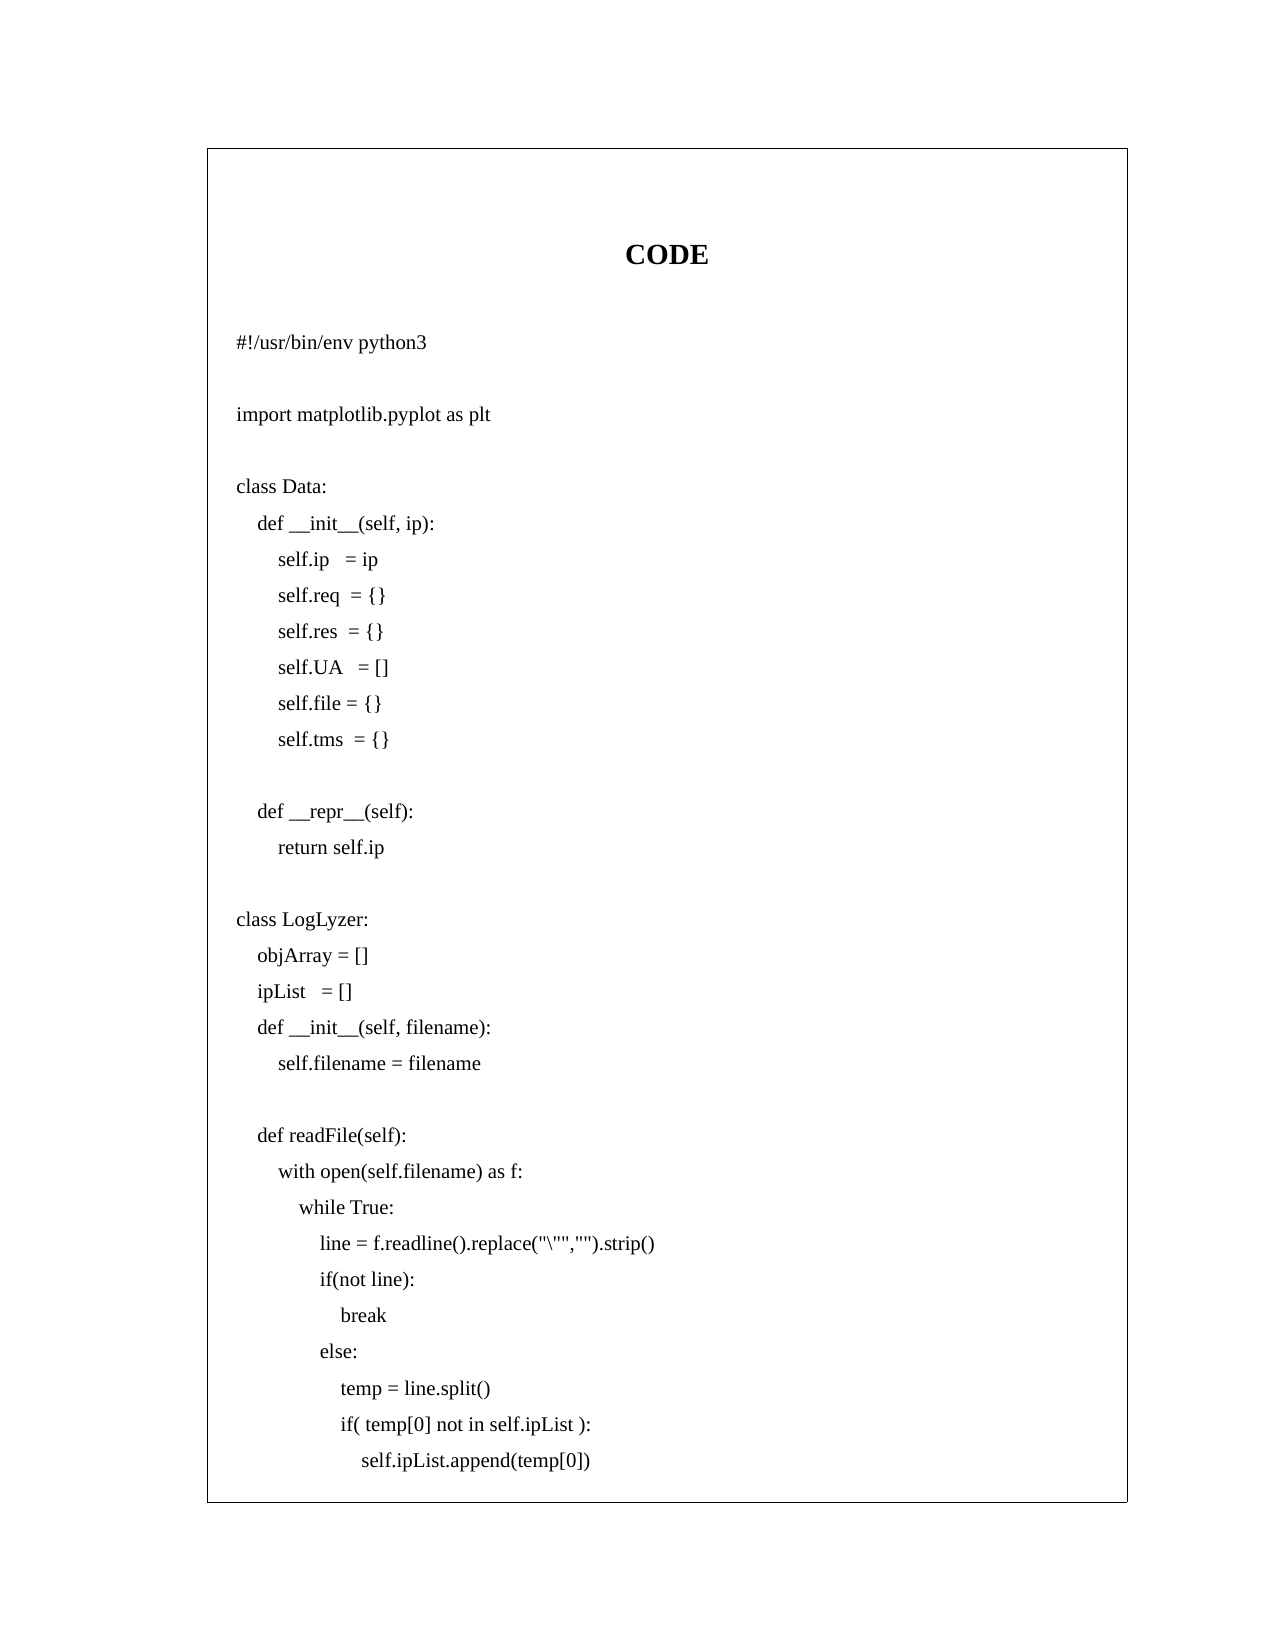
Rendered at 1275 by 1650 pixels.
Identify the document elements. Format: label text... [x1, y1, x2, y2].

text def readFile(self): [236, 1123, 1098, 1147]
text import matplotlib.pyplot as plt [236, 402, 1098, 426]
text self.res = {} [236, 619, 1098, 643]
text with open(self.filename) as f: [236, 1159, 1098, 1183]
text self.req = {} [236, 583, 1098, 607]
text objArray = [] [236, 943, 1098, 967]
text line = f.readline().replace("\"","").strip() [236, 1231, 1098, 1255]
text self.filename = filename [236, 1051, 1098, 1075]
text temp = line.split() [236, 1376, 1098, 1399]
text def __init__(self, filename): [236, 1015, 1098, 1039]
text if(not line): [236, 1267, 1098, 1291]
text self.ip = ip [236, 547, 1098, 571]
text def __repr__(self): [236, 799, 1098, 823]
text CODE [236, 237, 1098, 270]
text self.tms = {} [236, 727, 1098, 751]
text class LogLyzer: [236, 907, 1098, 931]
text else: [236, 1339, 1098, 1363]
text self.ipList.append(temp[0]) [236, 1448, 1098, 1472]
text self.UA = [] [236, 655, 1098, 679]
text if( temp[0] not in self.ipList ): [236, 1412, 1098, 1436]
text #!/usr/bin/env python3 [236, 330, 1098, 354]
text return self.ip [236, 835, 1098, 859]
text class Data: [236, 474, 1098, 498]
text ipList = [] [236, 979, 1098, 1003]
text def __init__(self, ip): [236, 511, 1098, 534]
text self.file = {} [236, 691, 1098, 715]
text break [236, 1303, 1098, 1327]
text while True: [236, 1195, 1098, 1219]
